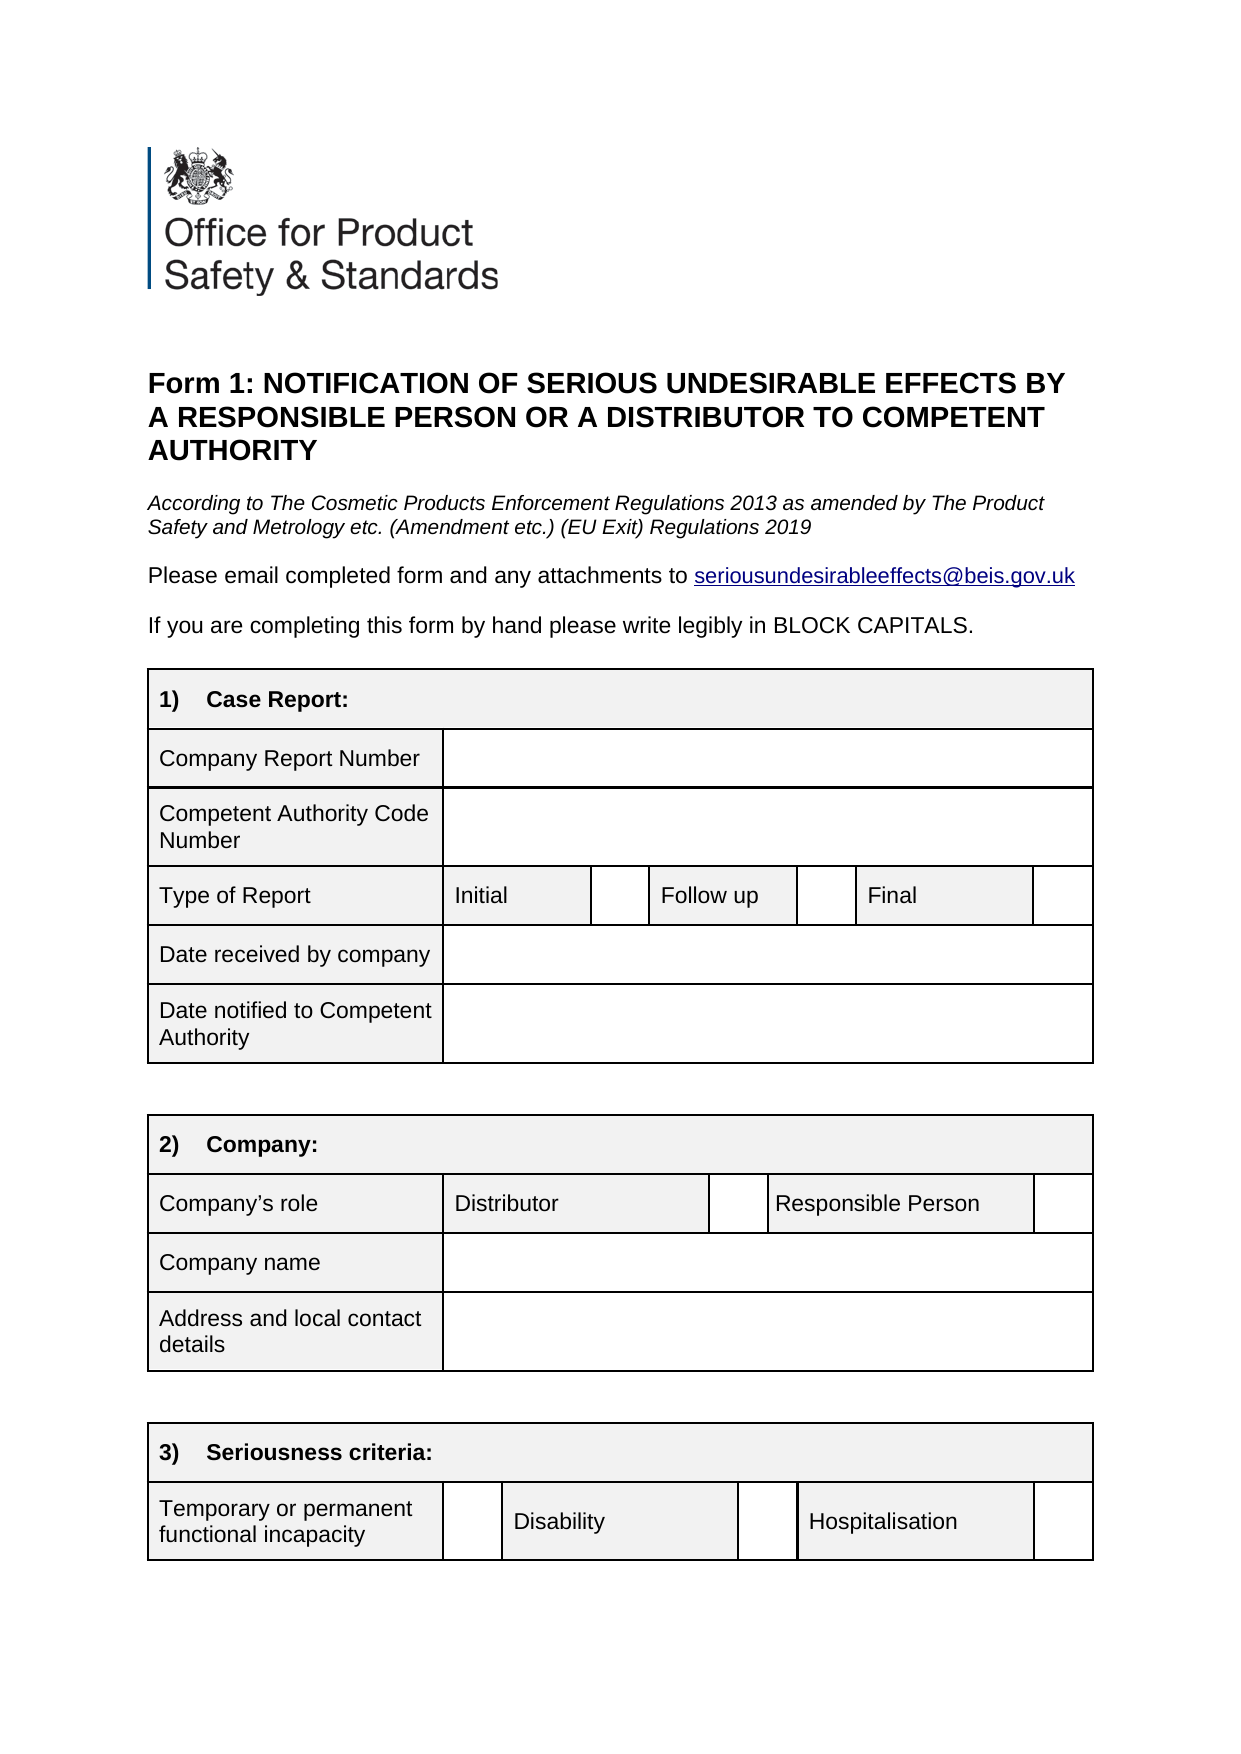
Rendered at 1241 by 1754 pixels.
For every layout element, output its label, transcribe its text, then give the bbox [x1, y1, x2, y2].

table_cell [444, 985, 1092, 1062]
table_cell Initial [444, 867, 590, 924]
table_cell Company Report Number [149, 730, 442, 786]
text Please email completed form and any attachments to seriousundesirableeffects@beis.gov.uk [148, 562, 1092, 589]
table_cell Responsible Person [769, 1175, 1033, 1232]
table_cell [710, 1175, 767, 1232]
text According to The Cosmetic Products Enforcement Regulations 2013 as amended by The Product Safety and Metrology etc. (Amendment etc.) (EU Exit) Regulations 2019 [148, 491, 1092, 538]
table_cell Final [857, 867, 1032, 924]
table_cell Company name [149, 1234, 442, 1291]
table_cell Disability [503, 1483, 737, 1559]
table_cell Date received by company [149, 926, 442, 983]
table_cell [739, 1483, 796, 1559]
table_header Company: [149, 1116, 1092, 1173]
table_cell Company’s role [149, 1175, 442, 1232]
text Form 1: NOTIFICATION OF SERIOUS UNDESIRABLE EFFECTS BY A RESPONSIBLE PERSON OR A DISTRIBUTOR TO COMPETENT AUTHORITY [148, 366, 1092, 467]
table_cell [444, 730, 1092, 786]
table_cell [444, 1483, 501, 1559]
table_cell [798, 867, 855, 924]
table_cell [444, 1234, 1092, 1291]
table_cell Address and local contact details [149, 1293, 442, 1369]
table_cell [1035, 1483, 1092, 1559]
table_cell Distributor [444, 1175, 708, 1232]
table_cell [444, 789, 1092, 865]
table_cell Hospitalisation [799, 1483, 1033, 1559]
table_cell Date notified to Competent Authority [149, 985, 442, 1062]
table_cell Follow up [650, 867, 796, 924]
table_header Case Report: [149, 670, 1092, 727]
table_cell [1035, 1175, 1092, 1232]
table_cell [1034, 867, 1092, 924]
table_cell [592, 867, 648, 924]
table_cell [444, 1293, 1092, 1369]
table_cell Temporary or permanent functional incapacity [149, 1483, 442, 1559]
table_cell [444, 926, 1092, 983]
table_cell Type of Report [149, 867, 442, 924]
table_header Seriousness criteria: [149, 1424, 1092, 1481]
text If you are completing this form by hand please write legibly in BLOCK CAPITALS. [148, 612, 1092, 639]
table_cell Competent Authority Code Number [149, 789, 442, 865]
